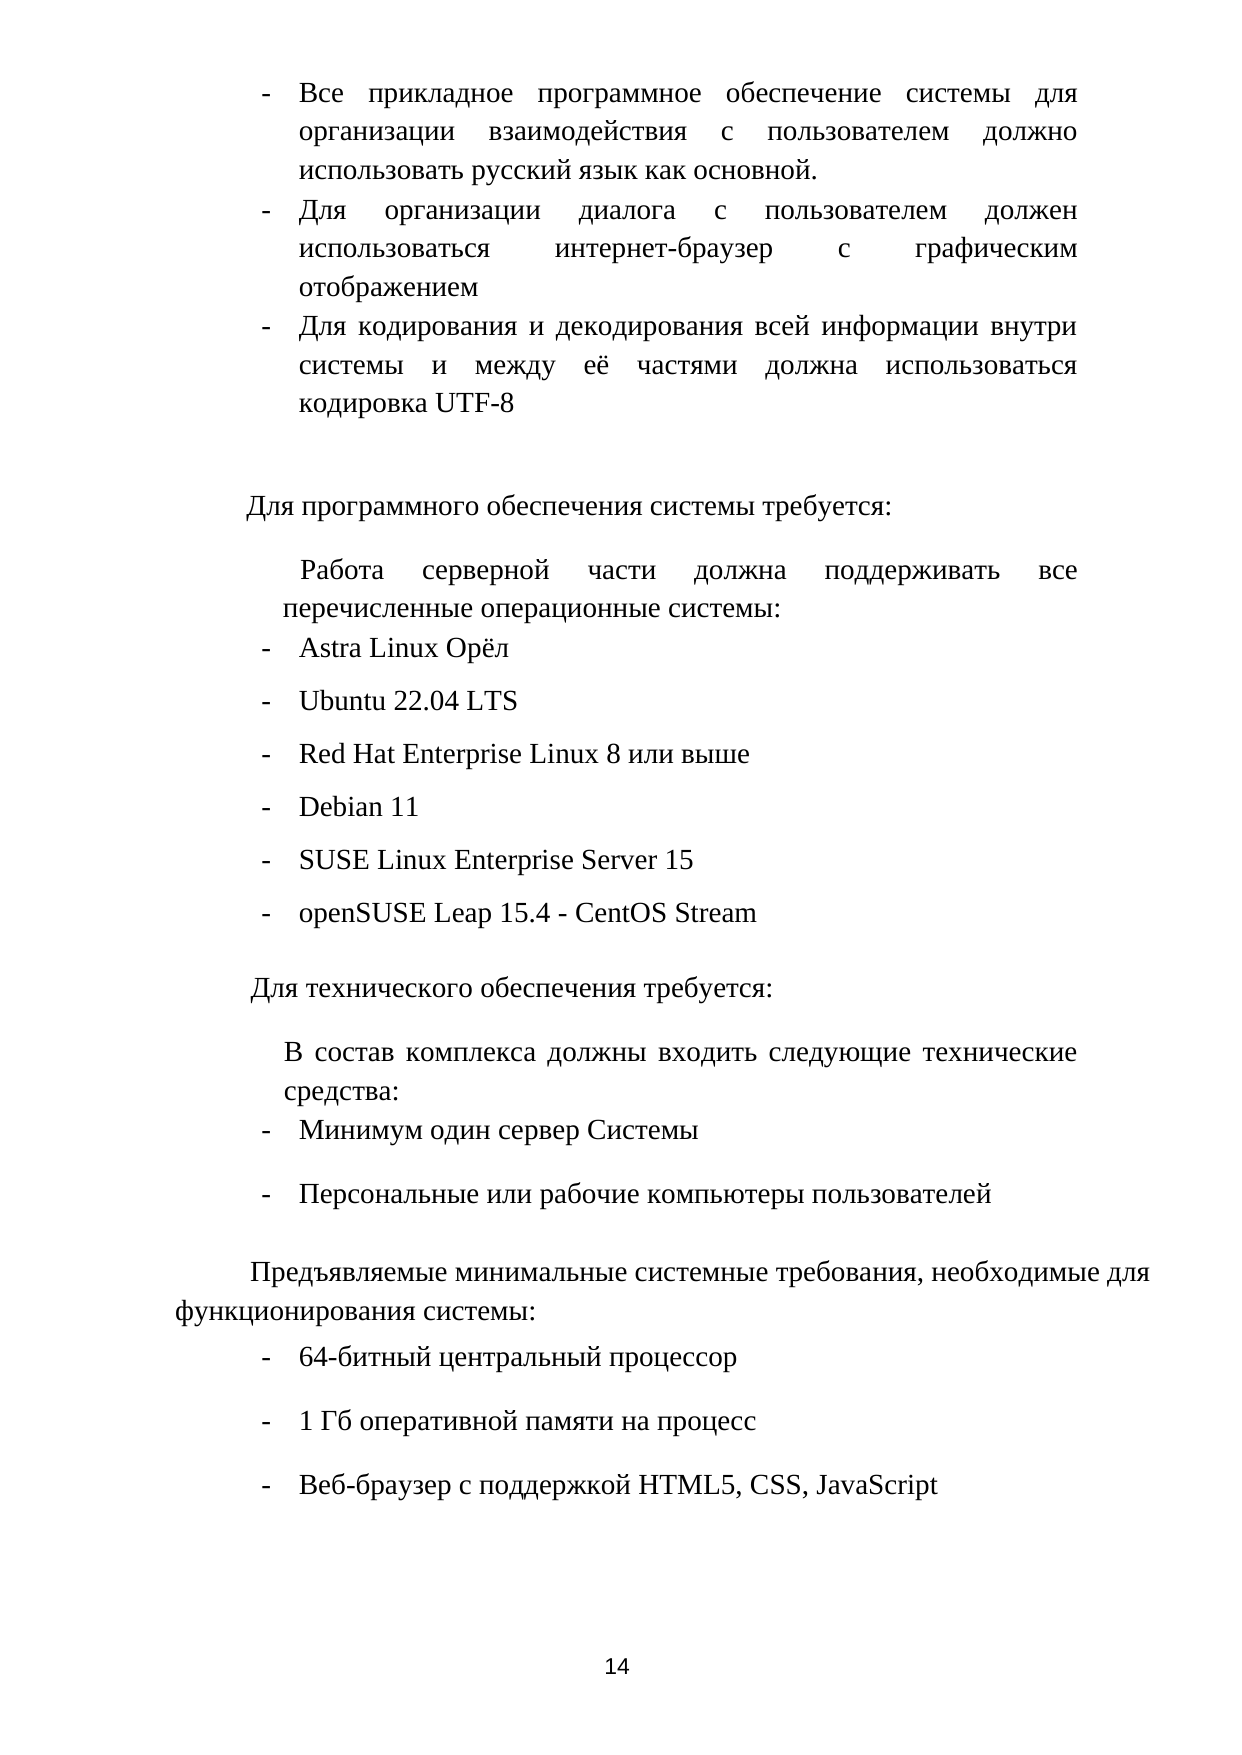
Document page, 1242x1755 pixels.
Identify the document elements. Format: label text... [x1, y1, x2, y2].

list 1 Гб оперативной памяти на процесс [261, 1403, 1078, 1437]
text В состав комплекса должны входить следующие технические средства: [284, 1034, 1078, 1106]
list Debian 11 [261, 789, 1078, 823]
list openSUSE Leap 15.4 - CentOS Stream [261, 895, 1078, 929]
list Для организации диалога с пользователем должен использоваться интернет-браузер с графическим отображением [261, 192, 1078, 302]
list Персональные или рабочие компьютеры пользователей [261, 1176, 1078, 1210]
list Веб-браузер с поддержкой HTML5, CSS, JavaScript [261, 1467, 1078, 1501]
text Предъявляемые минимальные системные требования, необходимые для функционирования системы: [175, 1254, 1173, 1327]
text Для технического обеспечения требуется: [250, 970, 1078, 1003]
list Минимум один сервер Системы [261, 1112, 1078, 1146]
list Astra Linux Орёл [261, 630, 1078, 663]
list SUSE Linux Enterprise Server 15 [261, 842, 1078, 876]
list Ubuntu 22.04 LTS [261, 683, 1078, 716]
text Работа серверной части должна поддерживать все перечисленные операционные системы: [283, 552, 1078, 624]
list Все прикладное программное обеспечение системы для организации взаимодействия с пользователем должно использовать русский язык как основной. [261, 75, 1078, 186]
list Для кодирования и декодирования всей информации внутри системы и между её частями должна использоваться кодировка UTF-8 [261, 308, 1078, 419]
text Для программного обеспечения системы требуется: [246, 488, 1078, 521]
list 64-битный центральный процессор [261, 1339, 1078, 1373]
list Red Hat Enterprise Linux 8 или выше [261, 736, 1078, 769]
